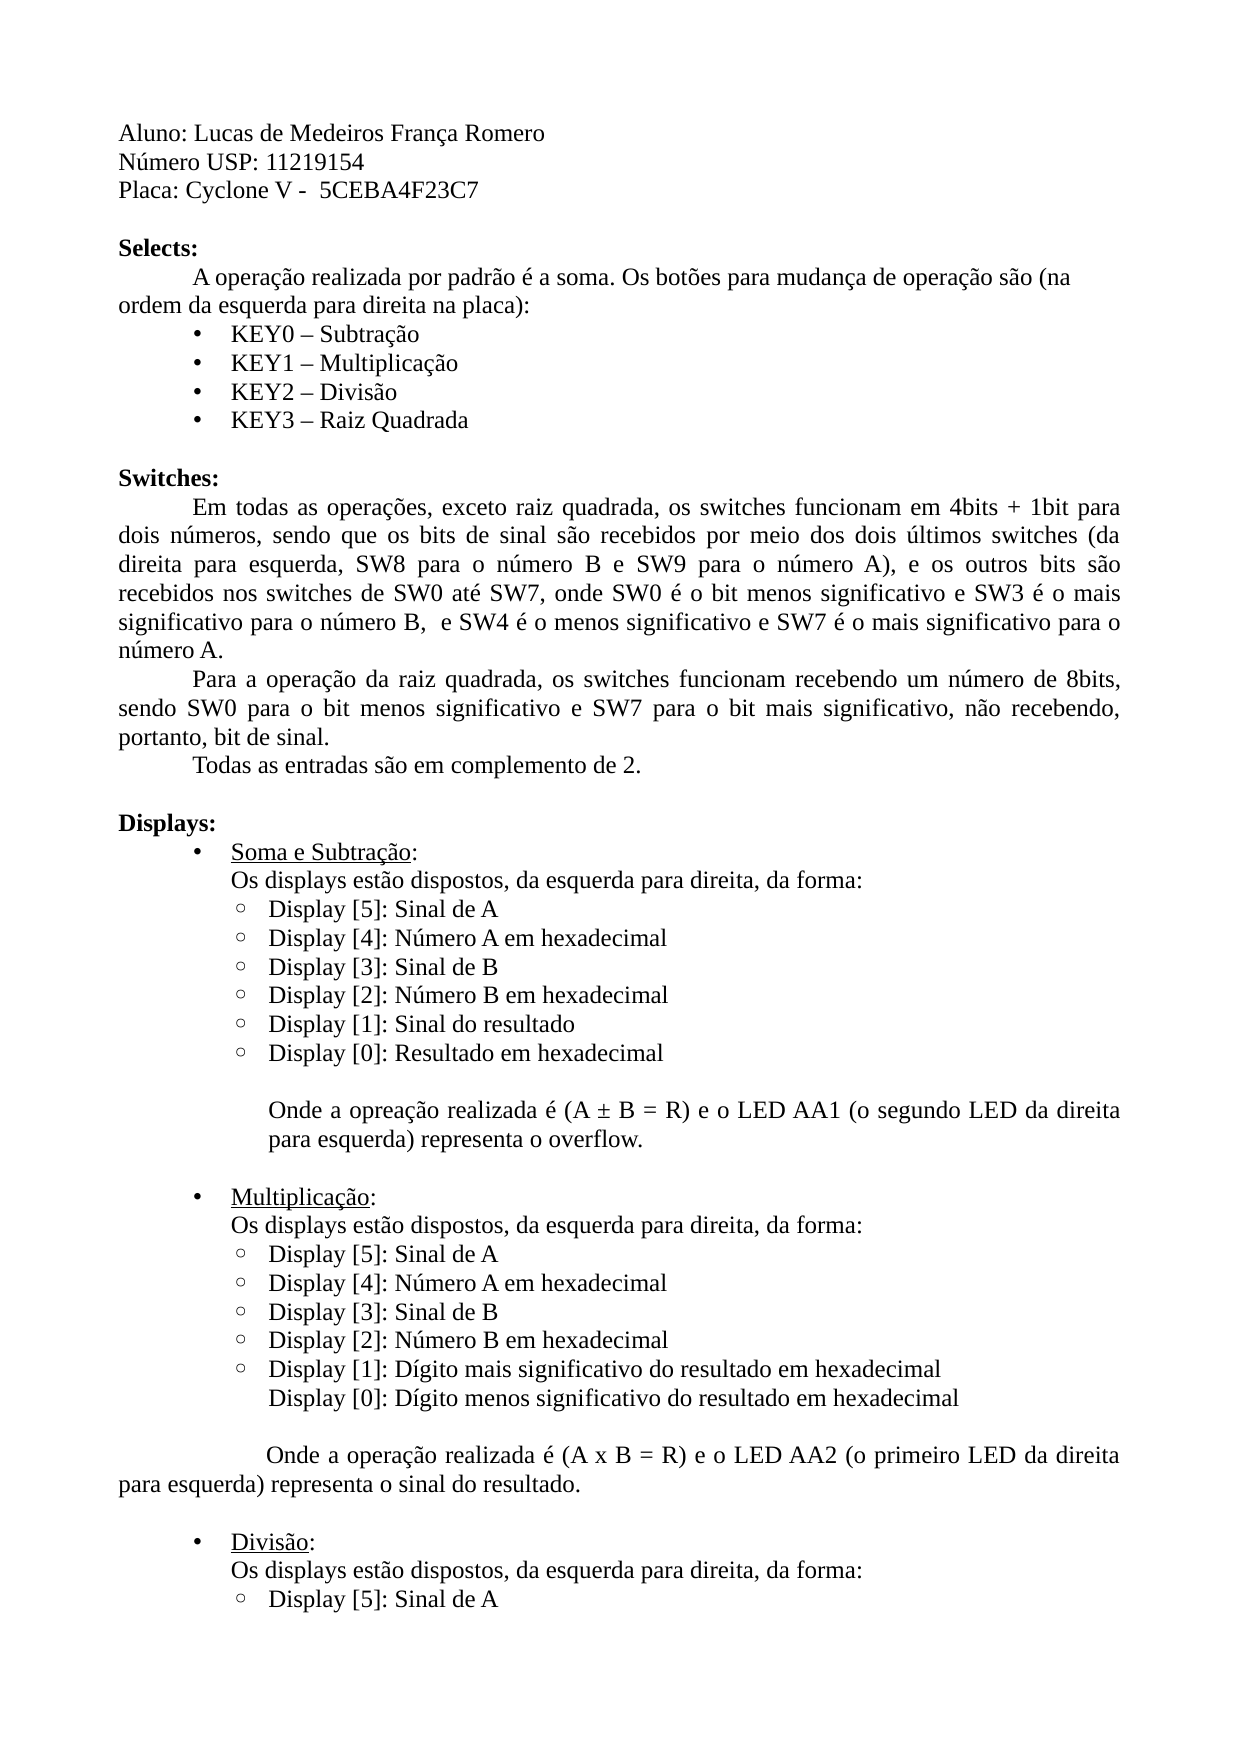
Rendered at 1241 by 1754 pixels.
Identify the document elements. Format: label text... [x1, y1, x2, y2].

list Display [5]: Sinal de A [231, 1239, 1122, 1268]
list Display [1]: Dígito mais significativo do resultado em hexadecimal [231, 1354, 1122, 1383]
text Todas as entradas são em complemento de 2. [118, 751, 1122, 779]
list KEY0 – Subtração [193, 319, 1122, 348]
list KEY1 – Multiplicação [193, 348, 1122, 377]
list Os displays estão dispostos, da esquerda para direita, da forma: [193, 1211, 1122, 1239]
list Display [5]: Sinal de A [231, 1584, 1122, 1613]
list Multiplicação: [193, 1182, 1122, 1211]
text Em todas as operações, exceto raiz quadrada, os switches funcionam em 4bits + 1bit para dois números, sendo que os bits de sinal são recebidos por meio dos dois últimos switches (da direita para esquerda, SW8 para o número B e SW9 para o número A), e os outros bits são recebidos nos switches de SW0 até SW7, onde SW0 é o bit menos significativo e SW3 é o mais significativo para o número B, e SW4 é o menos significativo e SW7 é o mais significativo para o número A. [118, 492, 1122, 664]
list Display [5]: Sinal de A [231, 894, 1122, 923]
list Os displays estão dispostos, da esquerda para direita, da forma: [193, 1556, 1122, 1584]
list Display [1]: Sinal do resultado [231, 1009, 1122, 1038]
list Display [4]: Número A em hexadecimal [231, 1268, 1122, 1297]
list Onde a opreação realizada é (A ± B = R) e o LED AA1 (o segundo LED da direita para esquerda) representa o overflow. [231, 1096, 1122, 1153]
list Soma e Subtração: [193, 837, 1122, 866]
text Número USP: 11219154 [118, 147, 1122, 176]
list Display [3]: Sinal de B [231, 1297, 1122, 1326]
list Display [3]: Sinal de B [231, 952, 1122, 981]
list Display [2]: Número B em hexadecimal [231, 981, 1122, 1009]
text Onde a operação realizada é (A x B = R) e o LED AA2 (o primeiro LED da direita para esquerda) representa o sinal do resultado. [118, 1441, 1122, 1498]
text Switches: [118, 463, 1122, 492]
list Display [0]: Resultado em hexadecimal [231, 1038, 1122, 1067]
text Placa: Cyclone V - 5CEBA4F23C7 [118, 176, 1122, 204]
text Displays: [118, 808, 1122, 837]
list Os displays estão dispostos, da esquerda para direita, da forma: [193, 866, 1122, 894]
text Para a operação da raiz quadrada, os switches funcionam recebendo um número de 8bits, sendo SW0 para o bit menos significativo e SW7 para o bit mais significativo, não recebendo, portanto, bit de sinal. [118, 664, 1122, 751]
list KEY3 – Raiz Quadrada [193, 406, 1122, 434]
list Display [4]: Número A em hexadecimal [231, 923, 1122, 952]
list Divisão: [193, 1527, 1122, 1556]
text Selects: [118, 233, 1122, 262]
text Aluno: Lucas de Medeiros França Romero [118, 118, 1122, 147]
list Display [0]: Dígito menos significativo do resultado em hexadecimal [231, 1383, 1122, 1412]
text A operação realizada por padrão é a soma. Os botões para mudança de operação são (na ordem da esquerda para direita na placa): [118, 262, 1122, 319]
list KEY2 – Divisão [193, 377, 1122, 406]
list Display [2]: Número B em hexadecimal [231, 1326, 1122, 1354]
